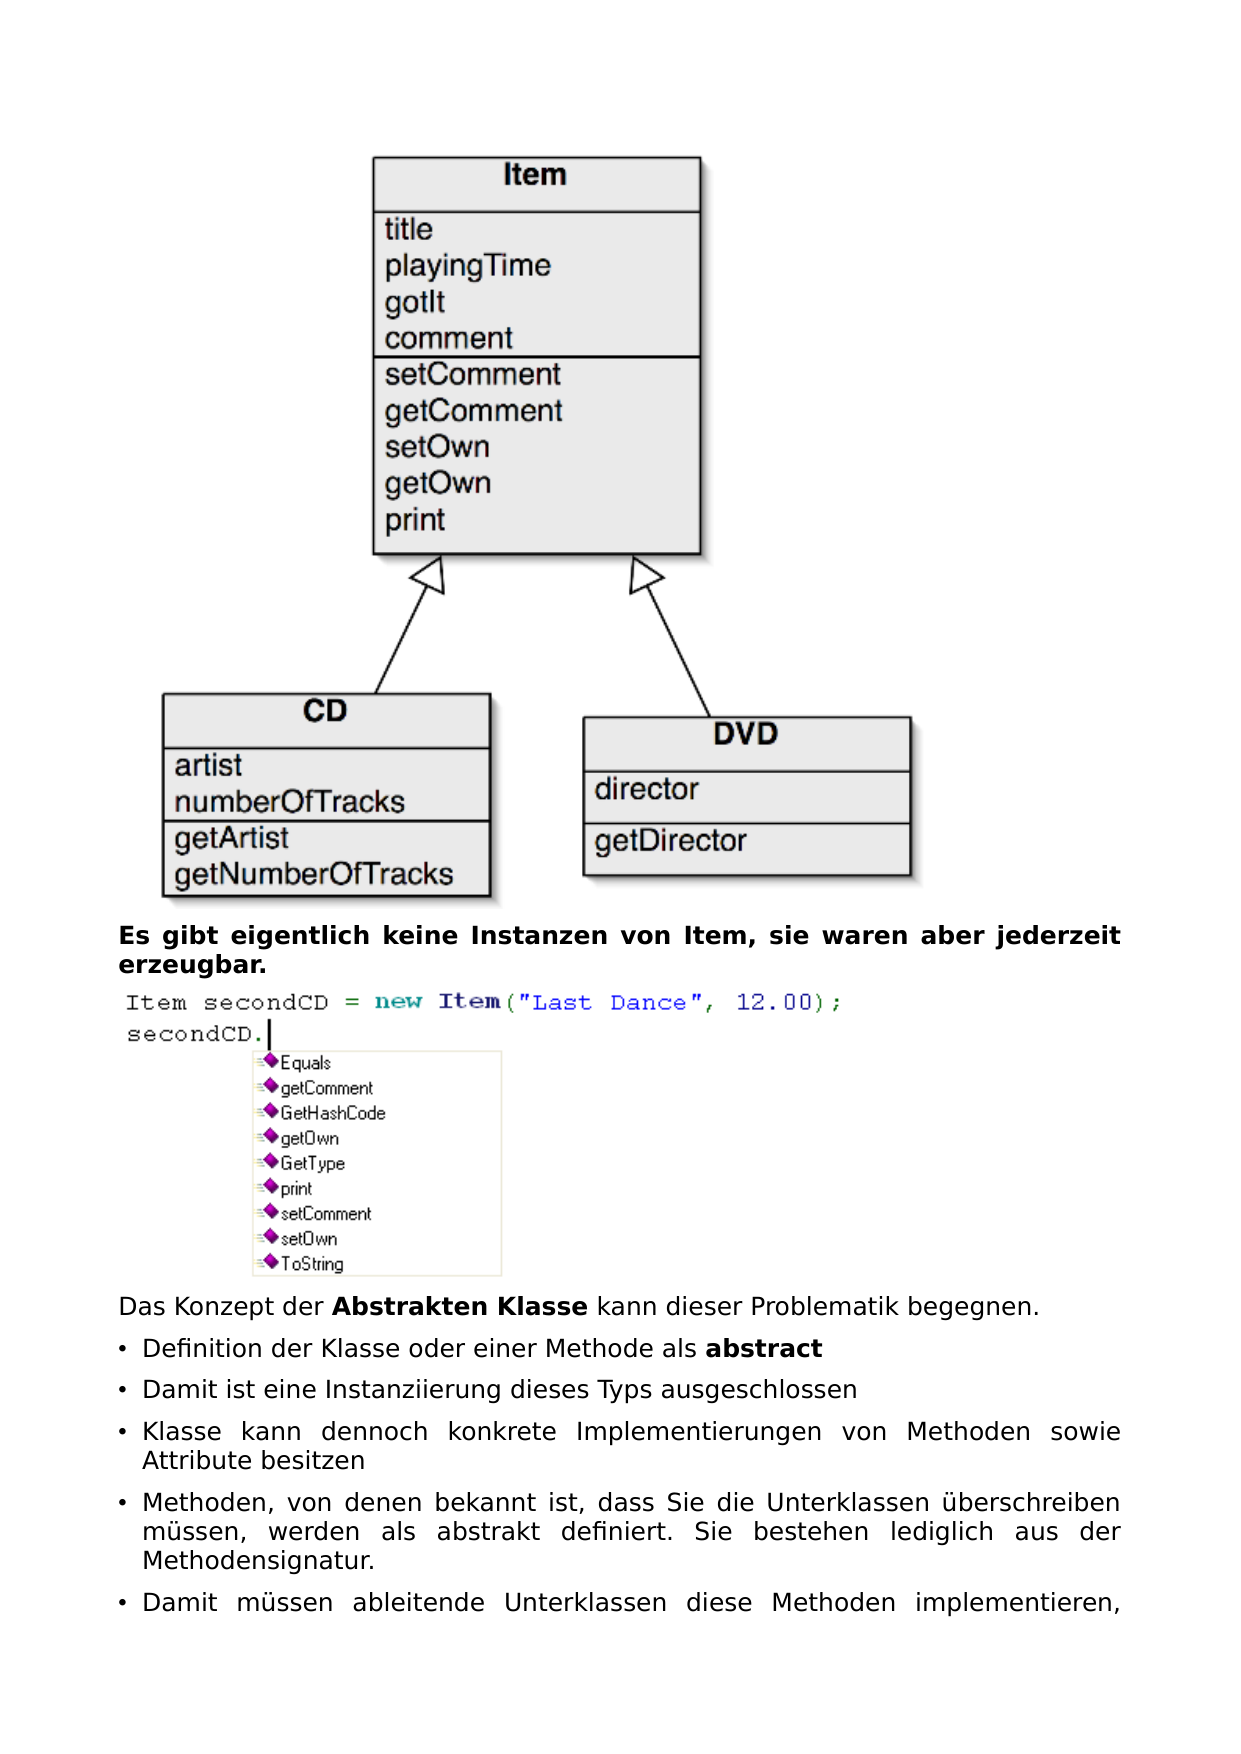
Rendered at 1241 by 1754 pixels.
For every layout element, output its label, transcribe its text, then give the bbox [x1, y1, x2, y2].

list Damit ist eine Instanziierung dieses Typs ausgeschlossen [118, 1375, 1122, 1404]
text Das Konzept der Abstrakten Klasse kann dieser Problematik begegnen. [118, 1292, 1122, 1321]
list Klasse kann dennoch konkrete Implementierungen von Methoden sowie Attribute besitzen [118, 1417, 1122, 1475]
text Es gibt eigentlich keine Instanzen von Item, sie waren aber jederzeit erzeugbar. [118, 921, 1122, 979]
list Methoden, von denen bekannt ist, dass Sie die Unterklassen überschreiben müssen, werden als abstrakt definiert. Sie bestehen lediglich aus der Methodensignatur. [118, 1488, 1122, 1575]
list Damit müssen ableitende Unterklassen diese Methoden implementieren, [118, 1588, 1122, 1617]
list Definition der Klasse oder einer Methode als abstract [118, 1334, 1122, 1363]
